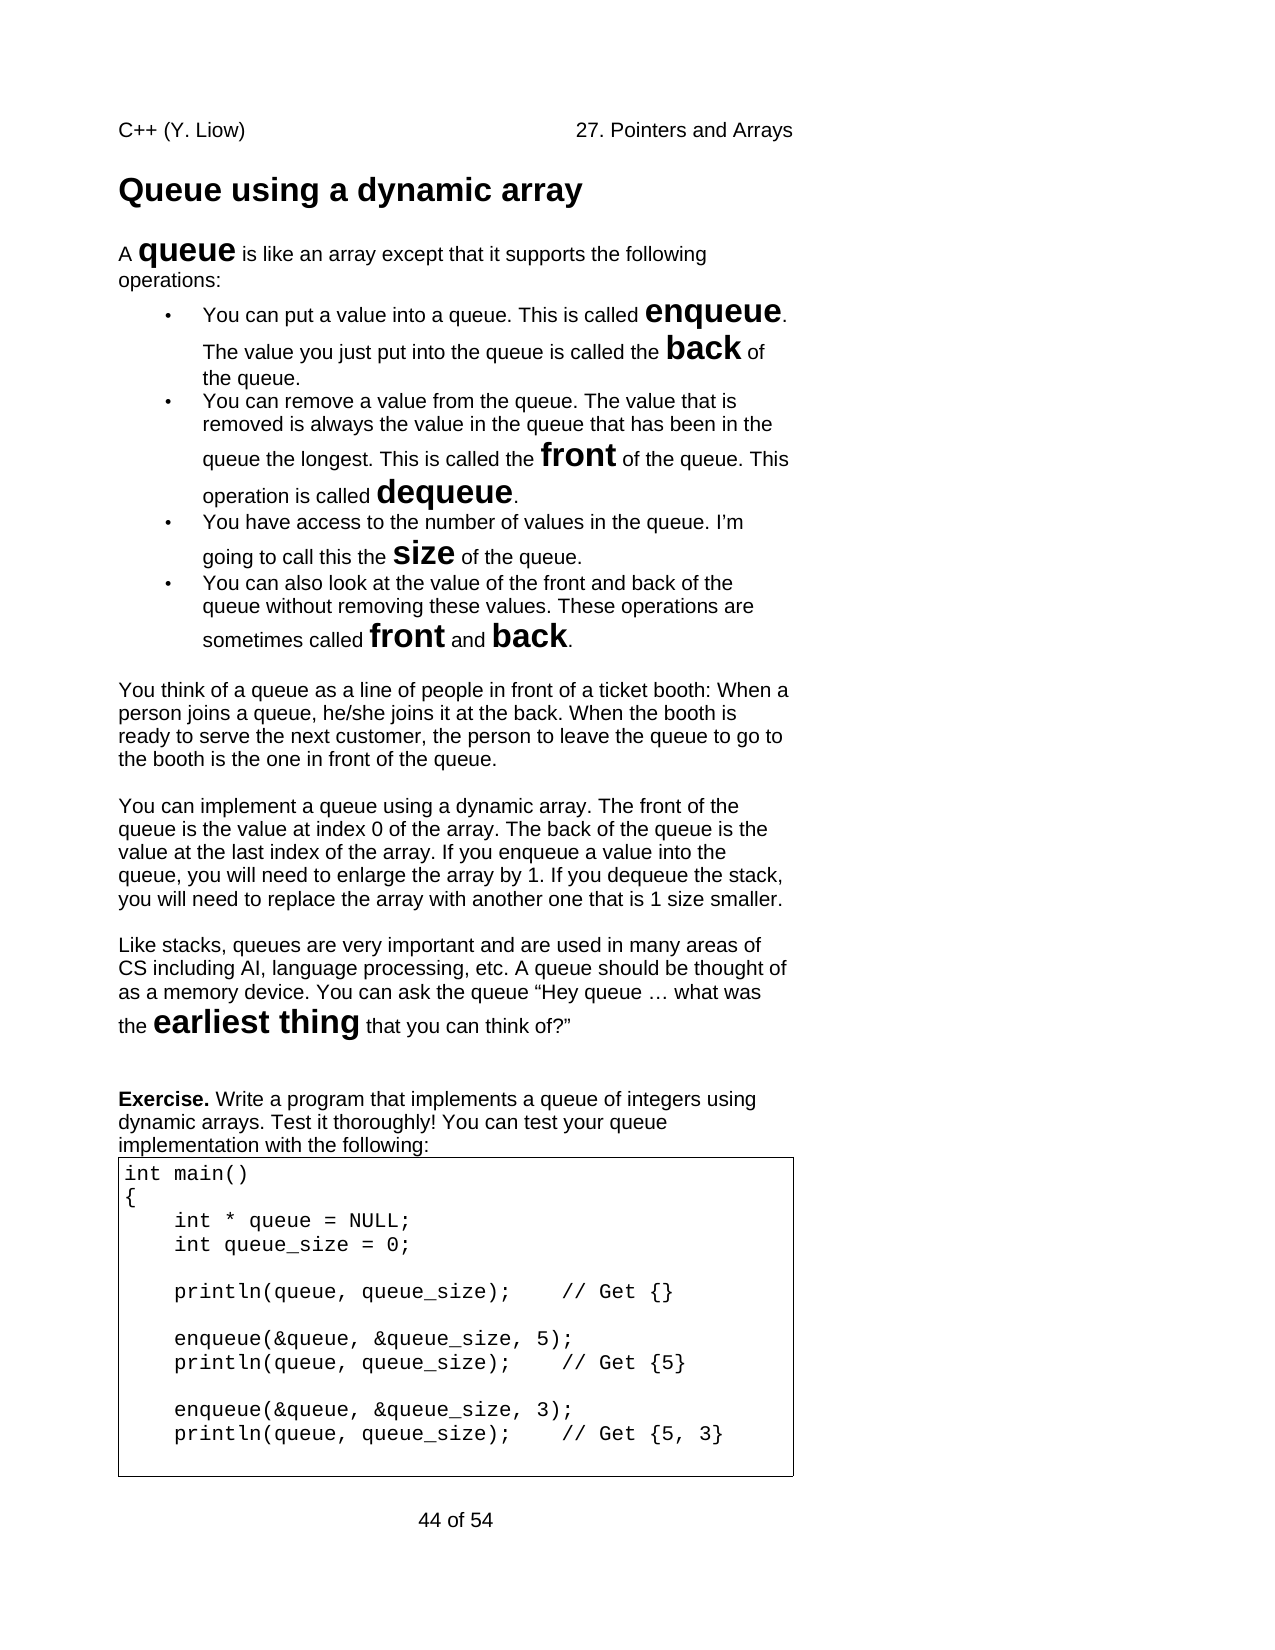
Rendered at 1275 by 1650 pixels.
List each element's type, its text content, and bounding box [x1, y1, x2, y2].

text Exercise. Write a program that implements a queue of integers using dynamic arrays. Test it thoroughly! You can test your queue implementation with the following: [118, 1087, 793, 1157]
text Queue using a dynamic array [118, 171, 793, 208]
table_header int main() { int * queue = NULL; int queue_size = 0; println(queue, queue_size); // Get {} enqueue(&queue, &queue_size, 5); println(queue, queue_size); // Get {5} enqueue(&queue, &queue_size, 3); println(queue, queue_size); // Get {5, 3} [119, 1158, 793, 1476]
text A queue is like an array except that it supports the following operations: [118, 231, 793, 292]
list You have access to the number of values in the queue. I’m going to call this the size of the queue. [165, 511, 793, 571]
text You think of a queue as a line of people in front of a ticket booth: When a person joins a queue, he/she joins it at the back. When the booth is ready to serve the next customer, the person to leave the queue to go to the booth is the one in front of the queue. [118, 678, 793, 771]
list You can also look at the value of the front and back of the queue without removing these values. These operations are sometimes called front and back. [165, 571, 793, 655]
text Like stacks, queues are very important and are used in many areas of CS including AI, language processing, etc. A queue should be thought of as a memory device. You can ask the queue “Hey queue … what was the earliest thing that you can think of?” [118, 934, 793, 1041]
list You can put a value into a queue. This is called enqueue. The value you just put into the queue is called the back of the queue. [165, 292, 793, 390]
list You can remove a value from the queue. The value that is removed is always the value in the queue that has been in the queue the longest. This is called the front of the queue. This operation is called dequeue. [165, 390, 793, 511]
text You can implement a queue using a dynamic array. The front of the queue is the value at index 0 of the array. The back of the queue is the value at the last index of the array. If you enqueue a value into the queue, you will need to enlarge the array by 1. If you dequeue the stack, you will need to replace the array with another one that is 1 size smaller. [118, 794, 793, 911]
